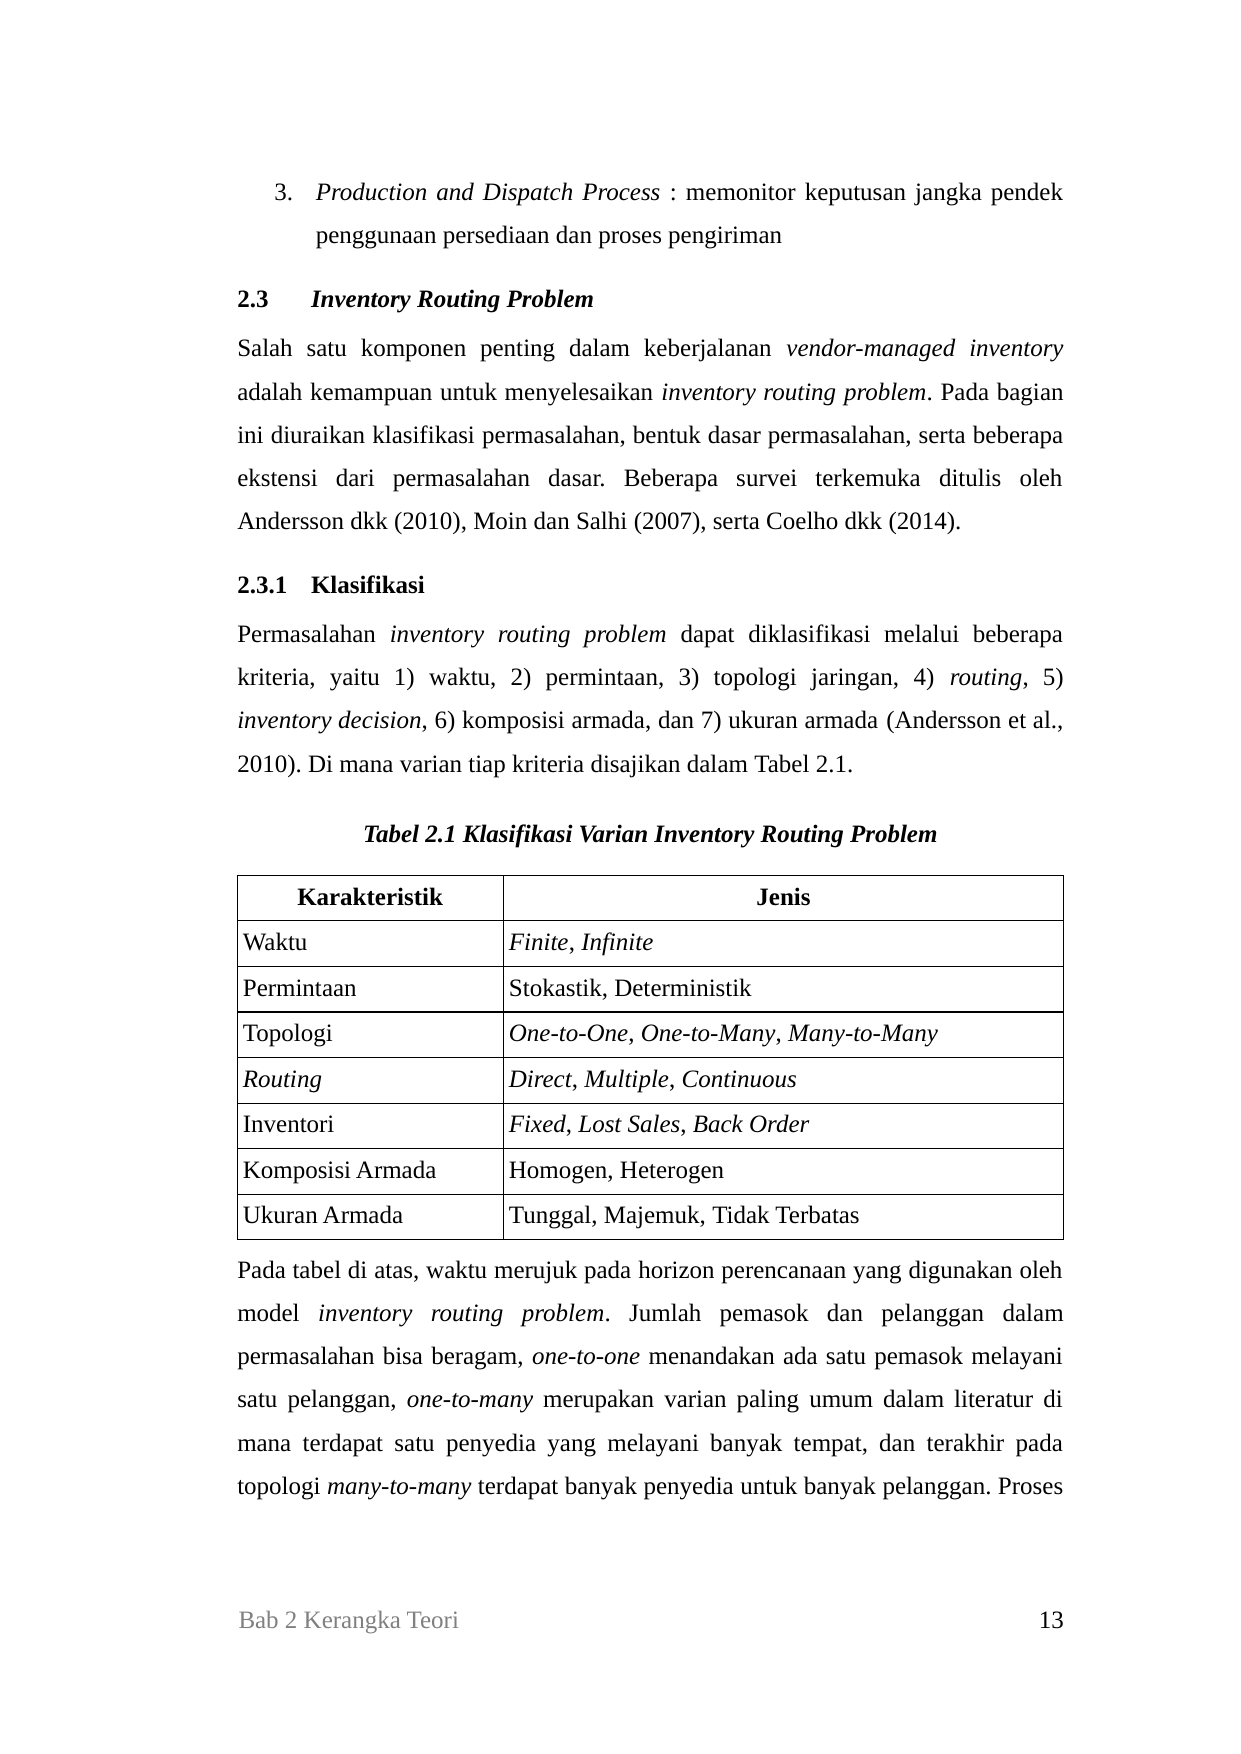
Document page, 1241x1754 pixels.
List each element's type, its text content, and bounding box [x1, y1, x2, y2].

list Production and Dispatch Process : memonitor keputusan jangka pendek penggunaan persediaan dan proses pengiriman [274, 177, 1063, 249]
table_cell Tunggal, Majemuk, Tidak Terbatas [504, 1195, 1063, 1239]
table_cell Inventori [238, 1104, 503, 1148]
text Salah satu komponen penting dalam keberjalanan vendor-managed inventory adalah kemampuan untuk menyelesaikan inventory routing problem. Pada bagian ini diuraikan klasifikasi permasalahan, bentuk dasar permasalahan, serta beberapa ekstensi dari permasalahan dasar. Beberapa survei terkemuka ditulis oleh Andersson dkk (2010), Moin dan Salhi (2007), serta Coelho dkk (2014). [237, 333, 1063, 535]
table_cell Permintaan [238, 967, 503, 1011]
table_header Karakteristik [238, 876, 503, 920]
table_cell Ukuran Armada [238, 1195, 503, 1239]
table_cell Waktu [238, 921, 503, 966]
subtitle Inventory Routing Problem [237, 284, 1063, 313]
text Permasalahan inventory routing problem dapat diklasifikasi melalui beberapa kriteria, yaitu 1) waktu, 2) permintaan, 3) topologi jaringan, 4) routing, 5) inventory decision, 6) komposisi armada, dan 7) ukuran armada (Andersson et al., 2010). Di mana varian tiap kriteria disajikan dalam Tabel 2.1. [237, 619, 1063, 777]
table_cell Komposisi Armada [238, 1149, 503, 1193]
table_header Jenis [504, 876, 1063, 920]
text Tabel 2.1 Klasifikasi Varian Inventory Routing Problem [237, 819, 1063, 848]
table_cell Fixed, Lost Sales, Back Order [504, 1104, 1063, 1148]
table_cell Finite, Infinite [504, 921, 1063, 966]
subtitle Klasifikasi [237, 570, 1063, 599]
text Pada tabel di atas, waktu merujuk pada horizon perencanaan yang digunakan oleh model inventory routing problem. Jumlah pemasok dan pelanggan dalam permasalahan bisa beragam, one-to-one menandakan ada satu pemasok melayani satu pelanggan, one-to-many merupakan varian paling umum dalam literatur di mana terdapat satu penyedia yang melayani banyak tempat, dan terakhir pada topologi many-to-many terdapat banyak penyedia untuk banyak pelanggan. Proses [237, 1255, 1063, 1499]
table_cell Homogen, Heterogen [504, 1149, 1063, 1193]
table_cell Routing [238, 1058, 503, 1102]
table_cell Direct, Multiple, Continuous [504, 1058, 1063, 1102]
table_cell Stokastik, Deterministik [504, 967, 1063, 1011]
table_cell One-to-One, One-to-Many, Many-to-Many [504, 1013, 1063, 1057]
table_cell Topologi [238, 1013, 503, 1057]
